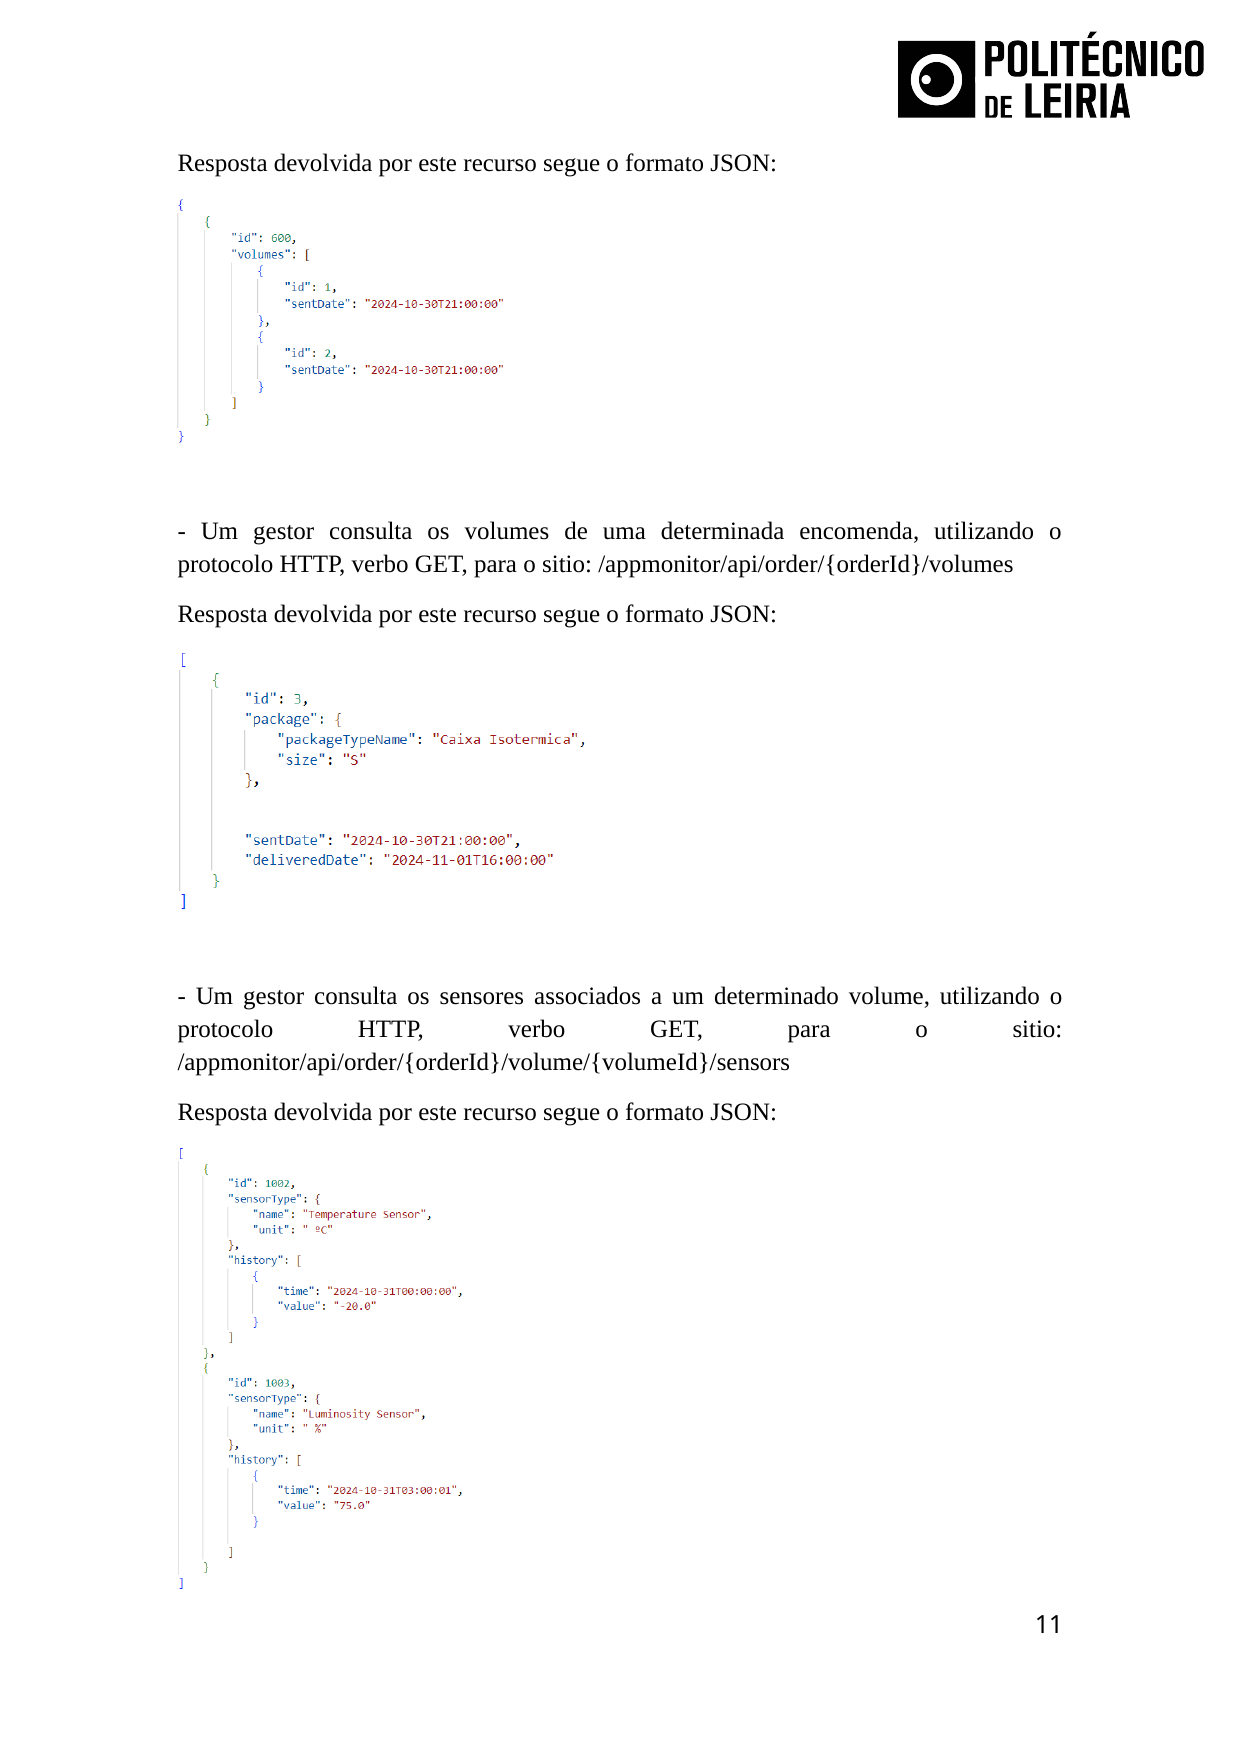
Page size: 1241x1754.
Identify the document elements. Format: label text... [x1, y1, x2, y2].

text Resposta devolvida por este recurso segue o formato JSON: [177, 599, 1063, 628]
text - Um gestor consulta os volumes de uma determinada encomenda, utilizando o protocolo HTTP, verbo GET, para o sitio: /appmonitor/api/order/{orderId}/volumes [177, 516, 1063, 578]
text - Um gestor consulta os sensores associados a um determinado volume, utilizando o protocolo HTTP, verbo GET, para o sitio: /appmonitor/api/order/{orderId}/volume/{volumeId}/sensors [177, 981, 1063, 1076]
text Resposta devolvida por este recurso segue o formato JSON: [177, 148, 1063, 176]
text Resposta devolvida por este recurso segue o formato JSON: [177, 1097, 1063, 1126]
